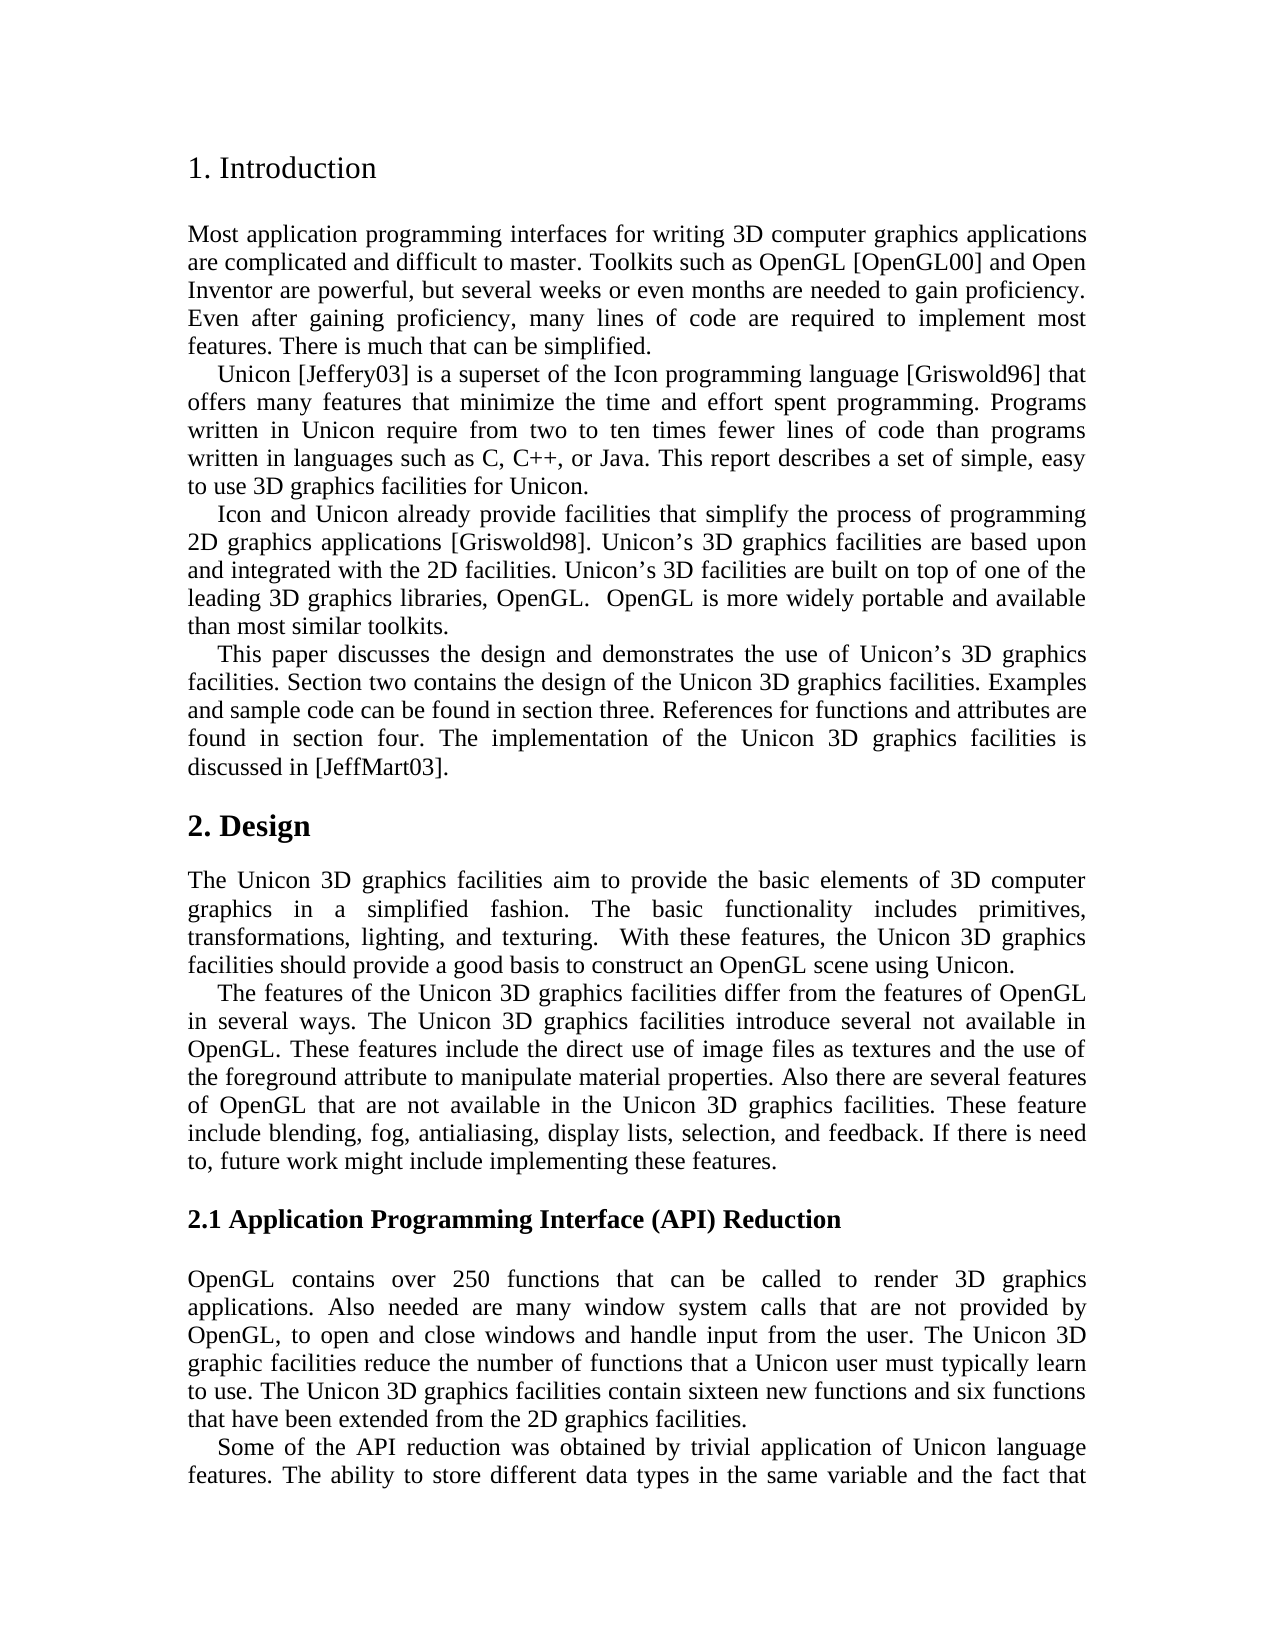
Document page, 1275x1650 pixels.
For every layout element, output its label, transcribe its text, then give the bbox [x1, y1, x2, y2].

text The features of the Unicon 3D graphics facilities differ from the features of OpenGL in several ways. The Unicon 3D graphics facilities introduce several not available in OpenGL. These features include the direct use of image files as textures and the use of the foreground attribute to manipulate material properties. Also there are several features of OpenGL that are not available in the Unicon 3D graphics facilities. These feature include blending, fog, antialiasing, display lists, selection, and feedback. If there is need to, future work might include implementing these features. [187, 978, 1087, 1175]
text Unicon [Jeffery03] is a superset of the Icon programming language [Griswold96] that offers many features that minimize the time and effort spent programming. Programs written in Unicon require from two to ten times fewer lines of code than programs written in languages such as C, C++, or Java. This report describes a set of simple, easy to use 3D graphics facilities for Unicon. [187, 360, 1087, 500]
text The Unicon 3D graphics facilities aim to provide the basic elements of 3D computer graphics in a simplified fashion. The basic functionality includes primitives, transformations, lighting, and texturing. With these features, the Unicon 3D graphics facilities should provide a good basis to construct an OpenGL scene using Unicon. [187, 866, 1087, 978]
text OpenGL contains over 250 functions that can be called to render 3D graphics applications. Also needed are many window system calls that are not provided by OpenGL, to open and close windows and handle input from the user. The Unicon 3D graphic facilities reduce the number of functions that a Unicon user must typically learn to use. The Unicon 3D graphics facilities contain sixteen new functions and six functions that have been extended from the 2D graphics facilities. [187, 1265, 1087, 1433]
text Icon and Unicon already provide facilities that simplify the process of programming 2D graphics applications [Griswold98]. Unicon’s 3D graphics facilities are based upon and integrated with the 2D facilities. Unicon’s 3D facilities are built on top of one of the leading 3D graphics libraries, OpenGL. OpenGL is more widely portable and available than most similar toolkits. [187, 500, 1087, 640]
subtitle 1. Introduction [187, 150, 1087, 185]
text Some of the API reduction was obtained by trivial application of Unicon language features. The ability to store different data types in the same variable and the fact that [187, 1433, 1087, 1489]
subtitle 2.1 Application Programming Interface (API) Reduction [187, 1205, 1087, 1235]
text Most application programming interfaces for writing 3D computer graphics applications are complicated and difficult to master. Toolkits such as OpenGL [OpenGL00] and Open Inventor are powerful, but several weeks or even months are needed to gain proficiency. Even after gaining proficiency, many lines of code are required to implement most features. There is much that can be simplified. [187, 220, 1087, 360]
text This paper discusses the design and demonstrates the use of Unicon’s 3D graphics facilities. Section two contains the design of the Unicon 3D graphics facilities. Examples and sample code can be found in section three. References for functions and attributes are found in section four. The implementation of the Unicon 3D graphics facilities is discussed in [JeffMart03]. [187, 640, 1087, 780]
subtitle 2. Design [187, 808, 1087, 843]
